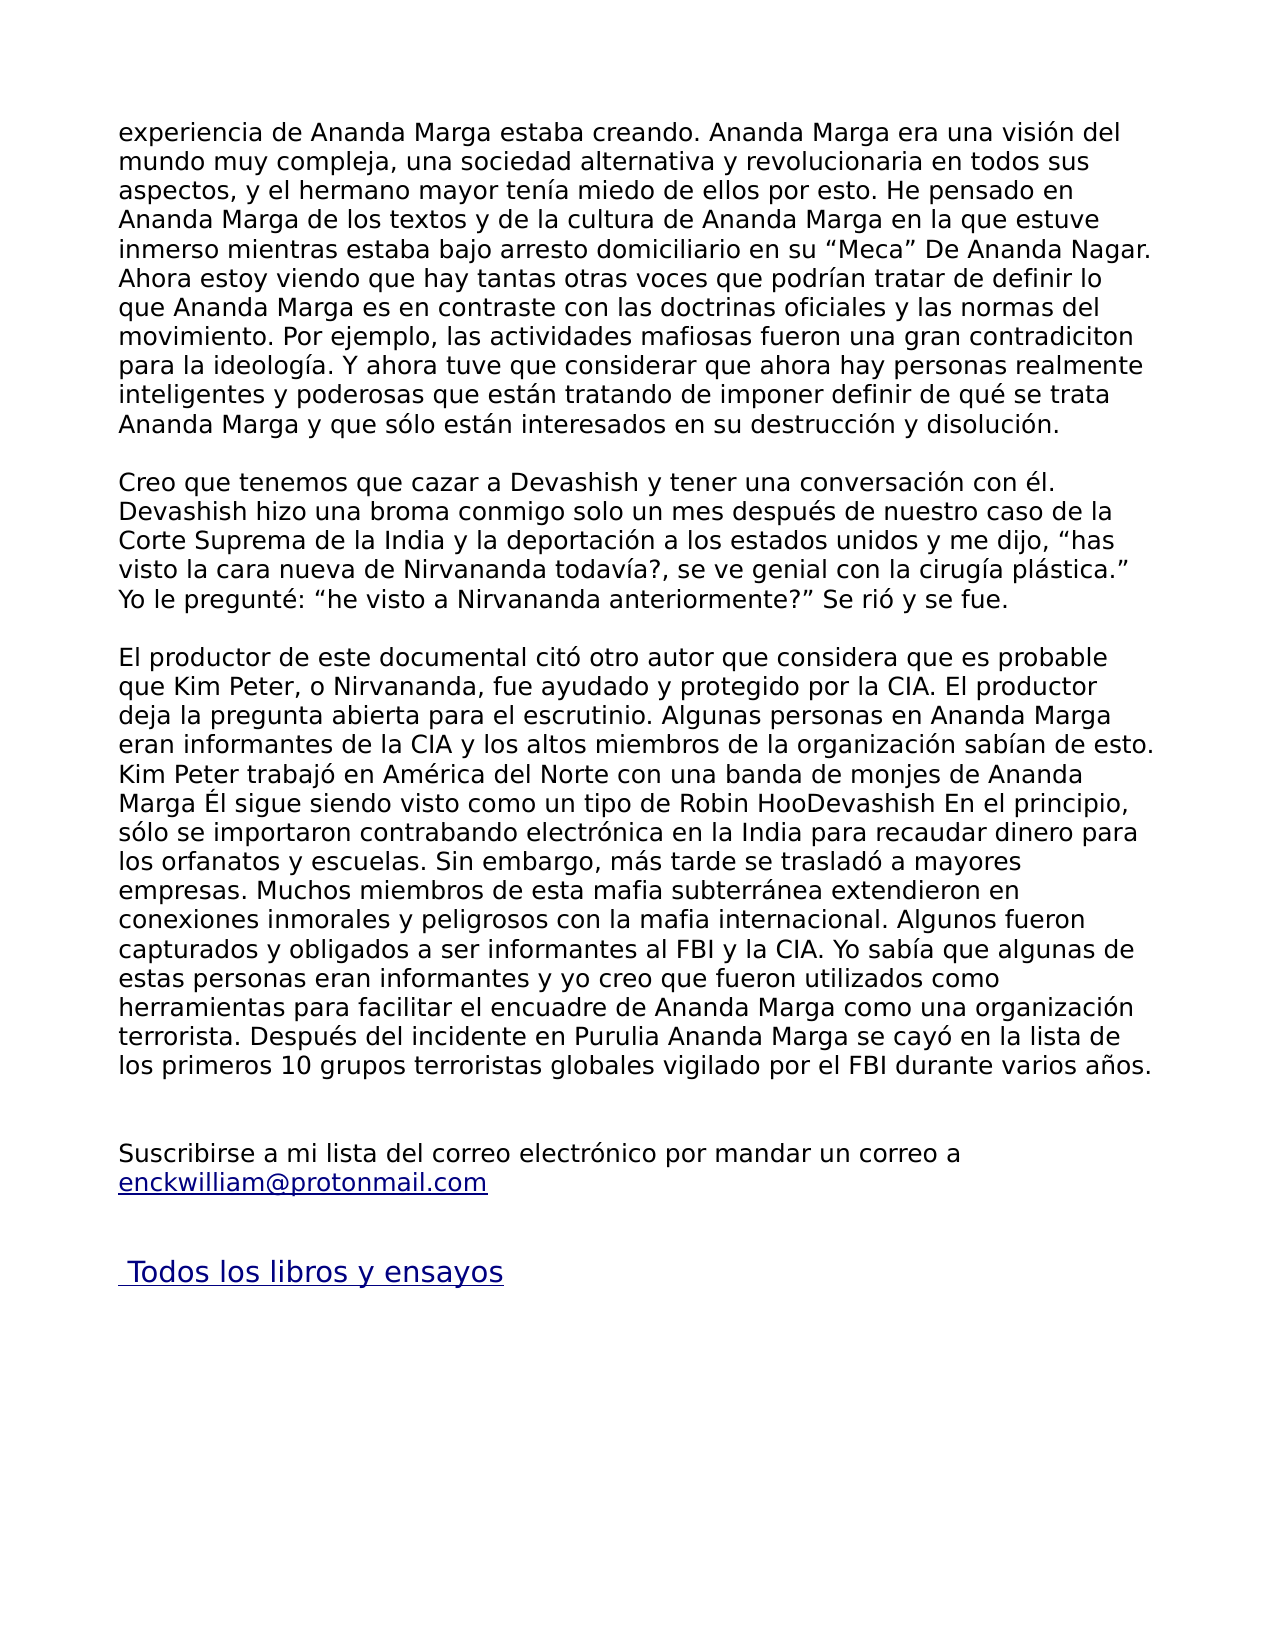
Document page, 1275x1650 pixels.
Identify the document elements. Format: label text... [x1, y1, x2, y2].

text experiencia de Ananda Marga estaba creando. Ananda Marga era una visión del mundo muy compleja, una sociedad alternativa y revolucionaria en todos sus aspectos, y el hermano mayor tenía miedo de ellos por esto. He pensado en Ananda Marga de los textos y de la cultura de Ananda Marga en la que estuve inmerso mientras estaba bajo arresto domiciliario en su “Meca” De Ananda Nagar. Ahora estoy viendo que hay tantas otras voces que podrían tratar de definir lo que Ananda Marga es en contraste con las doctrinas oficiales y las normas del movimiento. Por ejemplo, las actividades mafiosas fueron una gran contradiciton para la ideología. Y ahora tuve que considerar que ahora hay personas realmente inteligentes y poderosas que están tratando de imponer definir de qué se trata Ananda Marga y que sólo están interesados en su destrucción y disolución. Creo que tenemos que cazar a Devashish y tener una conversación con él. Devashish hizo una broma conmigo solo un mes después de nuestro caso de la Corte Suprema de la India y la deportación a los estados unidos y me dijo, “has visto la cara nueva de Nirvananda todavía?, se ve genial con la cirugía plástica.” Yo le pregunté: “he visto a Nirvananda anteriormente?” Se rió y se fue. El productor de este documental citó otro autor que considera que es probable que Kim Peter, o Nirvananda, fue ayudado y protegido por la CIA. El productor deja la pregunta abierta para el escrutinio. Algunas personas en Ananda Marga eran informantes de la CIA y los altos miembros de la organización sabían de esto. Kim Peter trabajó en América del Norte con una banda de monjes de Ananda Marga Él sigue siendo visto como un tipo de Robin HooDevashish En el principio, sólo se importaron contrabando electrónica en la India para recaudar dinero para los orfanatos y escuelas. Sin embargo, más tarde se trasladó a mayores empresas. Muchos miembros de esta mafia subterránea extendieron en conexiones inmorales y peligrosos con la mafia internacional. Algunos fueron capturados y obligados a ser informantes al FBI y la CIA. Yo sabía que algunas de estas personas eran informantes y yo creo que fueron utilizados como herramientas para facilitar el encuadre de Ananda Marga como una organización terrorista. Después del incidente en Purulia Ananda Marga se cayó en la lista de los primeros 10 grupos terroristas globales vigilado por el FBI durante varios años. [118, 118, 1157, 1081]
text Suscribirse a mi lista del correo electrónico por mandar un correo a enckwilliam@protonmail.com Todos los libros y ensayos [118, 1139, 1157, 1289]
